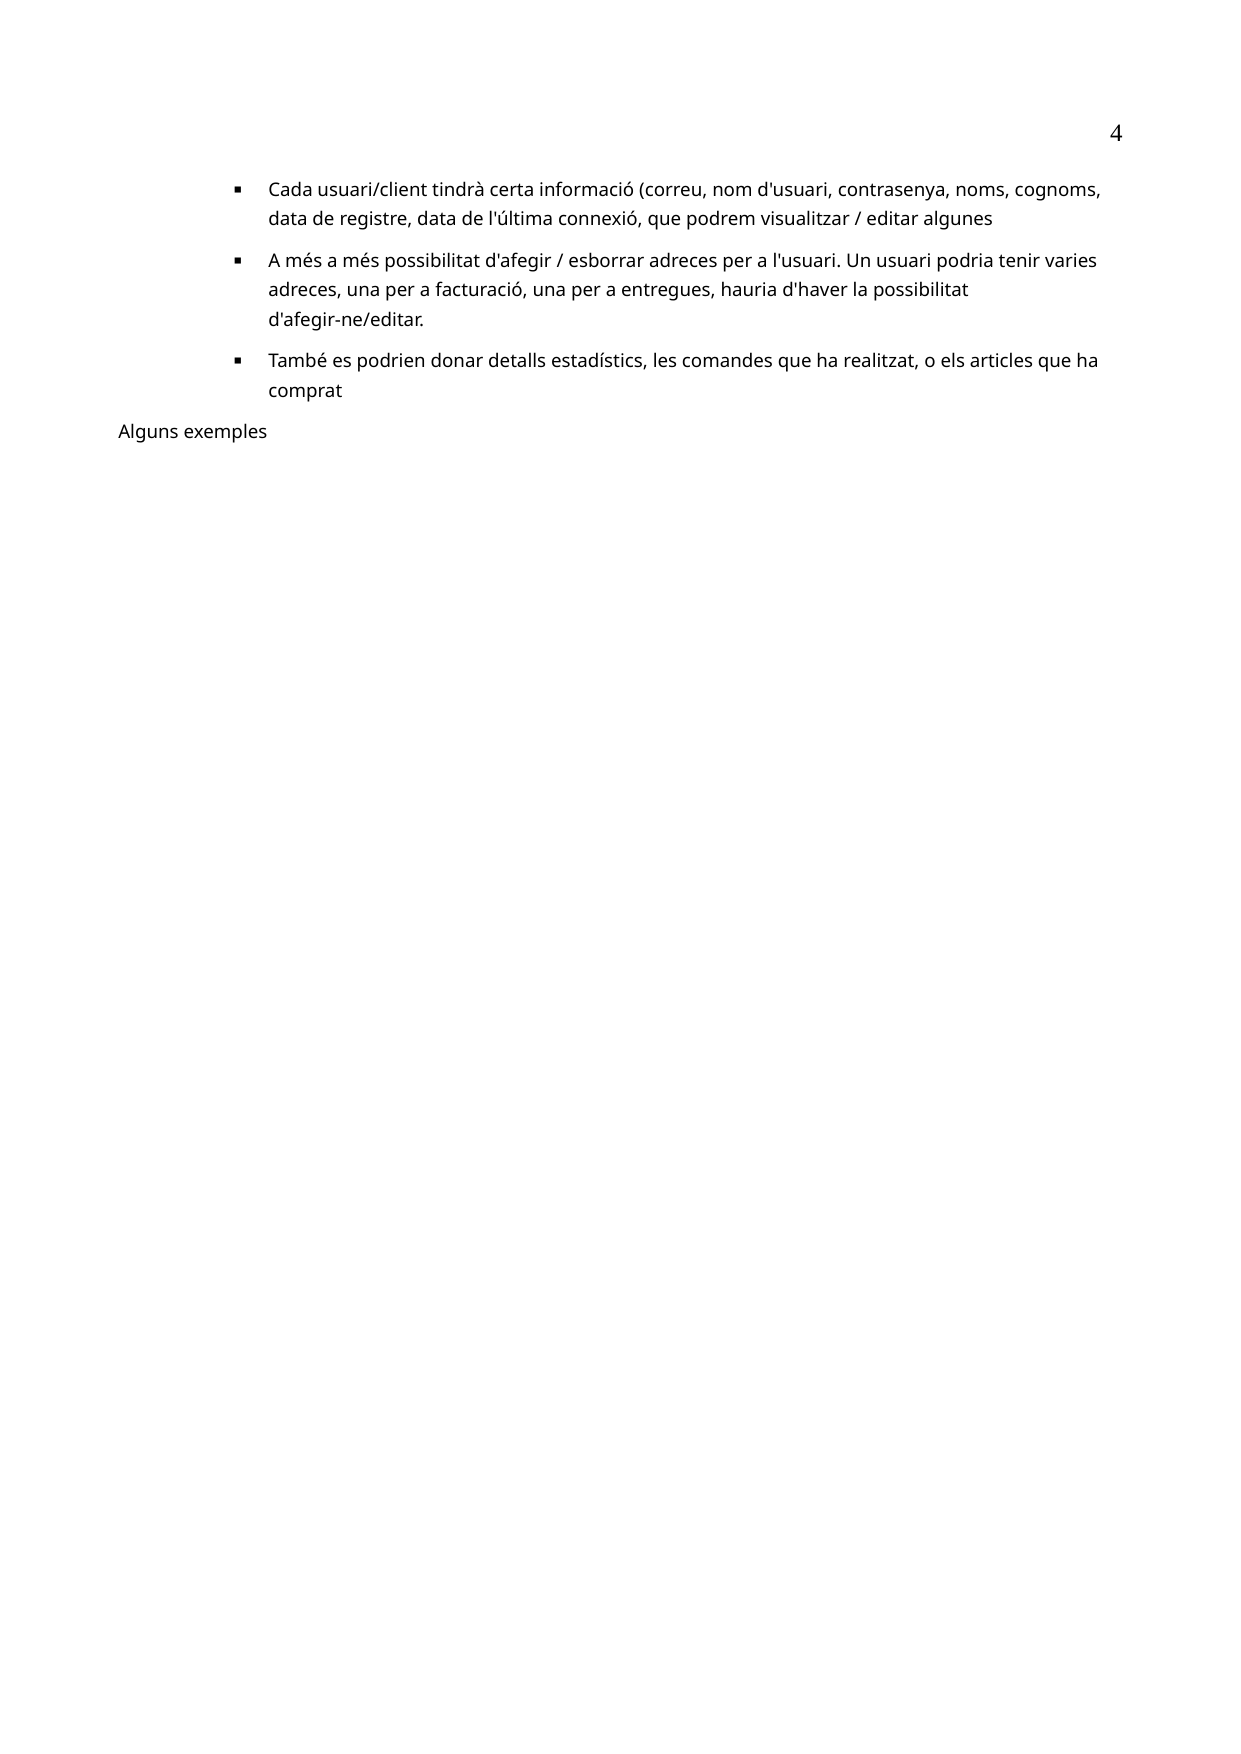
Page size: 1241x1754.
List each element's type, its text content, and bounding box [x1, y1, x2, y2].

text Alguns exemples [118, 419, 1122, 444]
list A més a més possibilitat d'afegir / esborrar adreces per a l'usuari. Un usuari podria tenir varies adreces, una per a facturació, una per a entregues, hauria d'haver la possibilitat d'afegir-ne/editar. [231, 247, 1122, 331]
list Cada usuari/client tindrà certa informació (correu, nom d'usuari, contrasenya, noms, cognoms, data de registre, data de l'última connexió, que podrem visualitzar / editar algunes [231, 176, 1122, 231]
list També es podrien donar detalls estadístics, les comandes que ha realitzat, o els articles que ha comprat [231, 348, 1122, 402]
